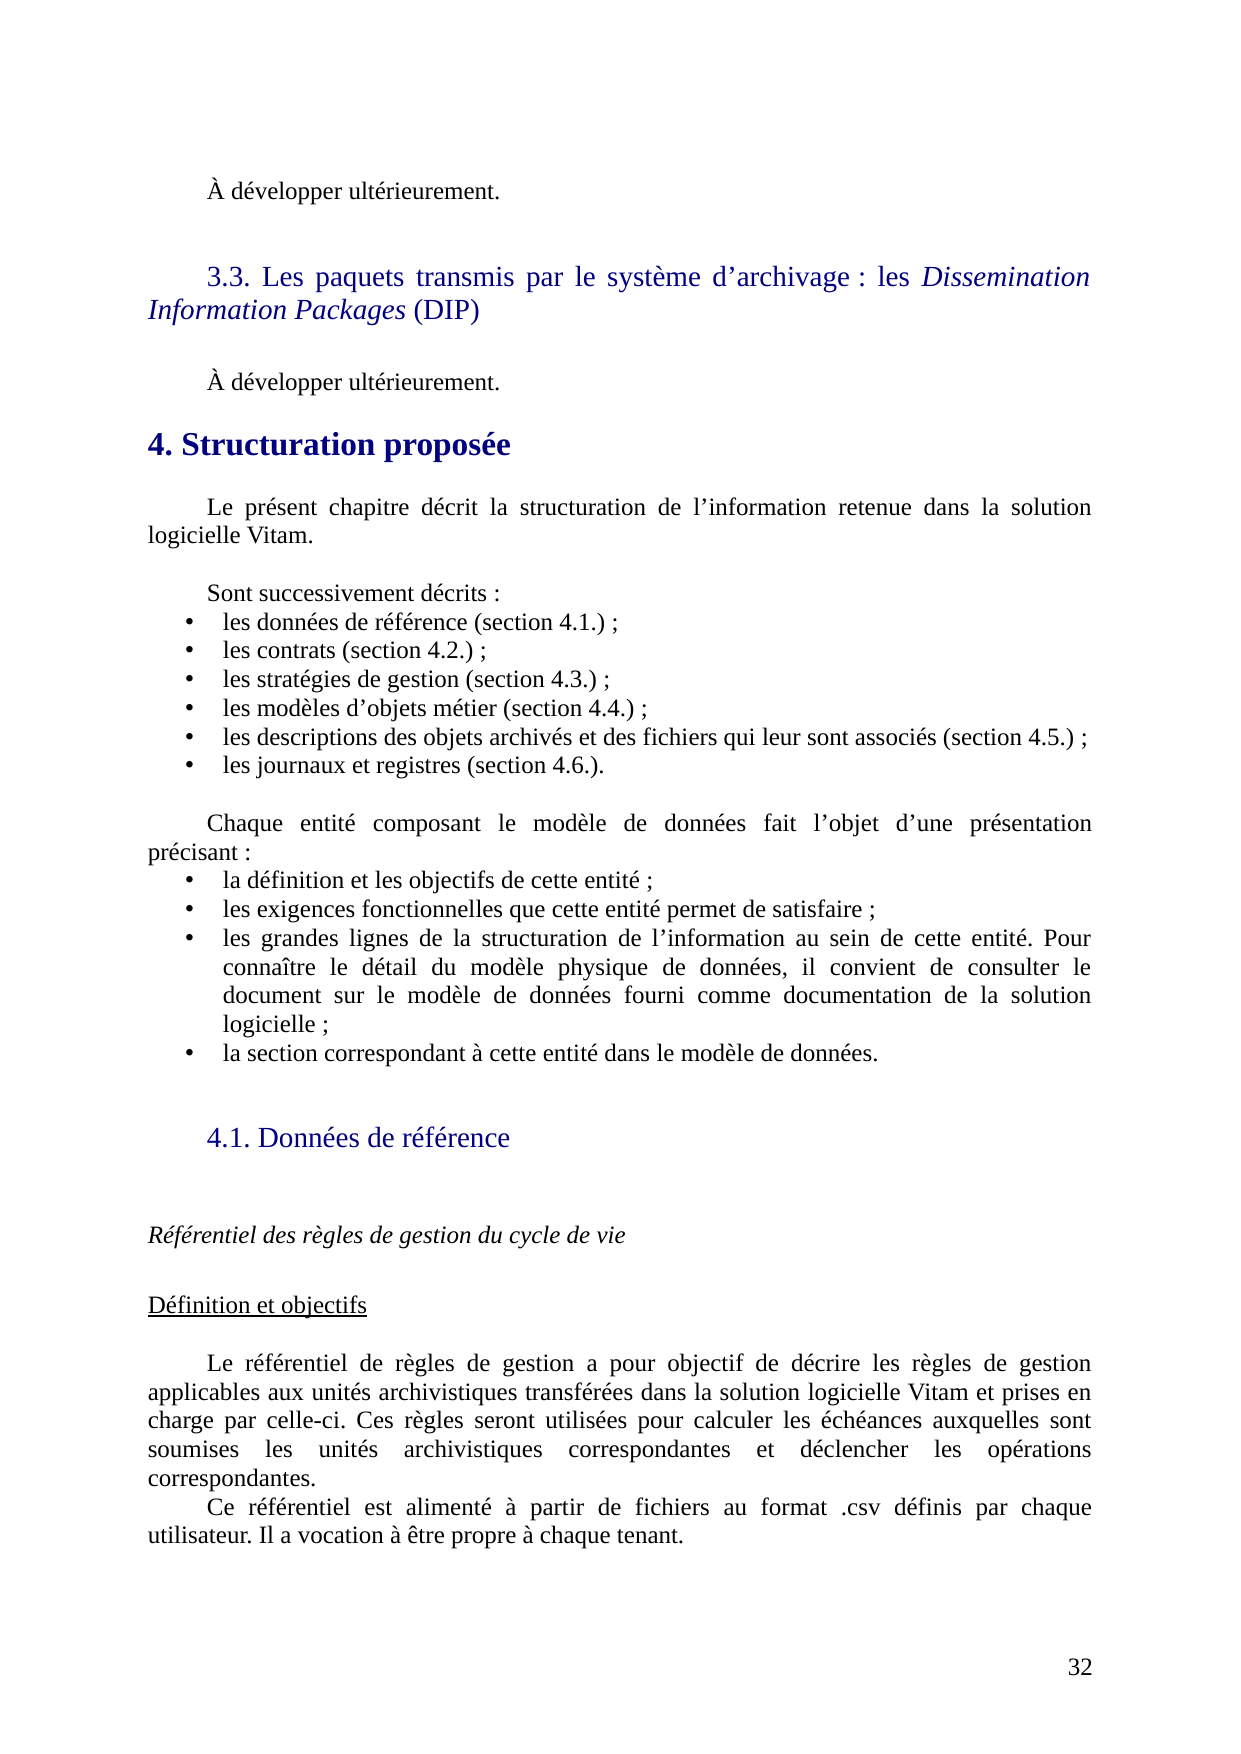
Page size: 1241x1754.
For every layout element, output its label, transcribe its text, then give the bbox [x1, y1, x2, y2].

list la définition et les objectifs de cette entité ; [185, 866, 1093, 894]
text À développer ultérieurement. [148, 176, 1093, 205]
list les données de référence (section 4.1.) ; [185, 607, 1093, 636]
list la section correspondant à cette entité dans le modèle de données. [185, 1038, 1093, 1067]
list les contrats (section 4.2.) ; [185, 636, 1093, 664]
subtitle 4.1. Données de référence [148, 1121, 1093, 1154]
subtitle 4. Structuration proposée [148, 425, 1093, 463]
list les grandes lignes de la structuration de l’information au sein de cette entité. Pour connaître le détail du modèle physique de données, il convient de consulter le document sur le modèle de données fourni comme documentation de la solution logicielle ; [185, 923, 1093, 1038]
text Le présent chapitre décrit la structuration de l’information retenue dans la solution logicielle Vitam. [148, 492, 1093, 549]
text Ce référentiel est alimenté à partir de fichiers au format .csv définis par chaque utilisateur. Il a vocation à être propre à chaque tenant. [148, 1492, 1093, 1549]
subtitle 3.3. Les paquets transmis par le système d’archivage : les Dissemination Information Packages (DIP) [148, 259, 1093, 326]
text À développer ultérieurement. [148, 367, 1093, 396]
subtitle Référentiel des règles de gestion du cycle de vie [148, 1220, 1093, 1249]
list les modèles d’objets métier (section 4.4.) ; [185, 693, 1093, 722]
text Le référentiel de règles de gestion a pour objectif de décrire les règles de gestion applicables aux unités archivistiques transférées dans la solution logicielle Vitam et prises en charge par celle-ci. Ces règles seront utilisées pour calculer les échéances auxquelles sont soumises les unités archivistiques correspondantes et déclencher les opérations correspondantes. [148, 1348, 1093, 1492]
text Définition et objectifs [148, 1290, 1093, 1319]
list les exigences fonctionnelles que cette entité permet de satisfaire ; [185, 894, 1093, 923]
text Chaque entité composant le modèle de données fait l’objet d’une présentation précisant : [148, 808, 1093, 866]
text Sont successivement décrits : [148, 578, 1093, 607]
list les descriptions des objets archivés et des fichiers qui leur sont associés (section 4.5.) ; [185, 722, 1093, 751]
list les journaux et registres (section 4.6.). [185, 751, 1093, 779]
list les stratégies de gestion (section 4.3.) ; [185, 664, 1093, 693]
